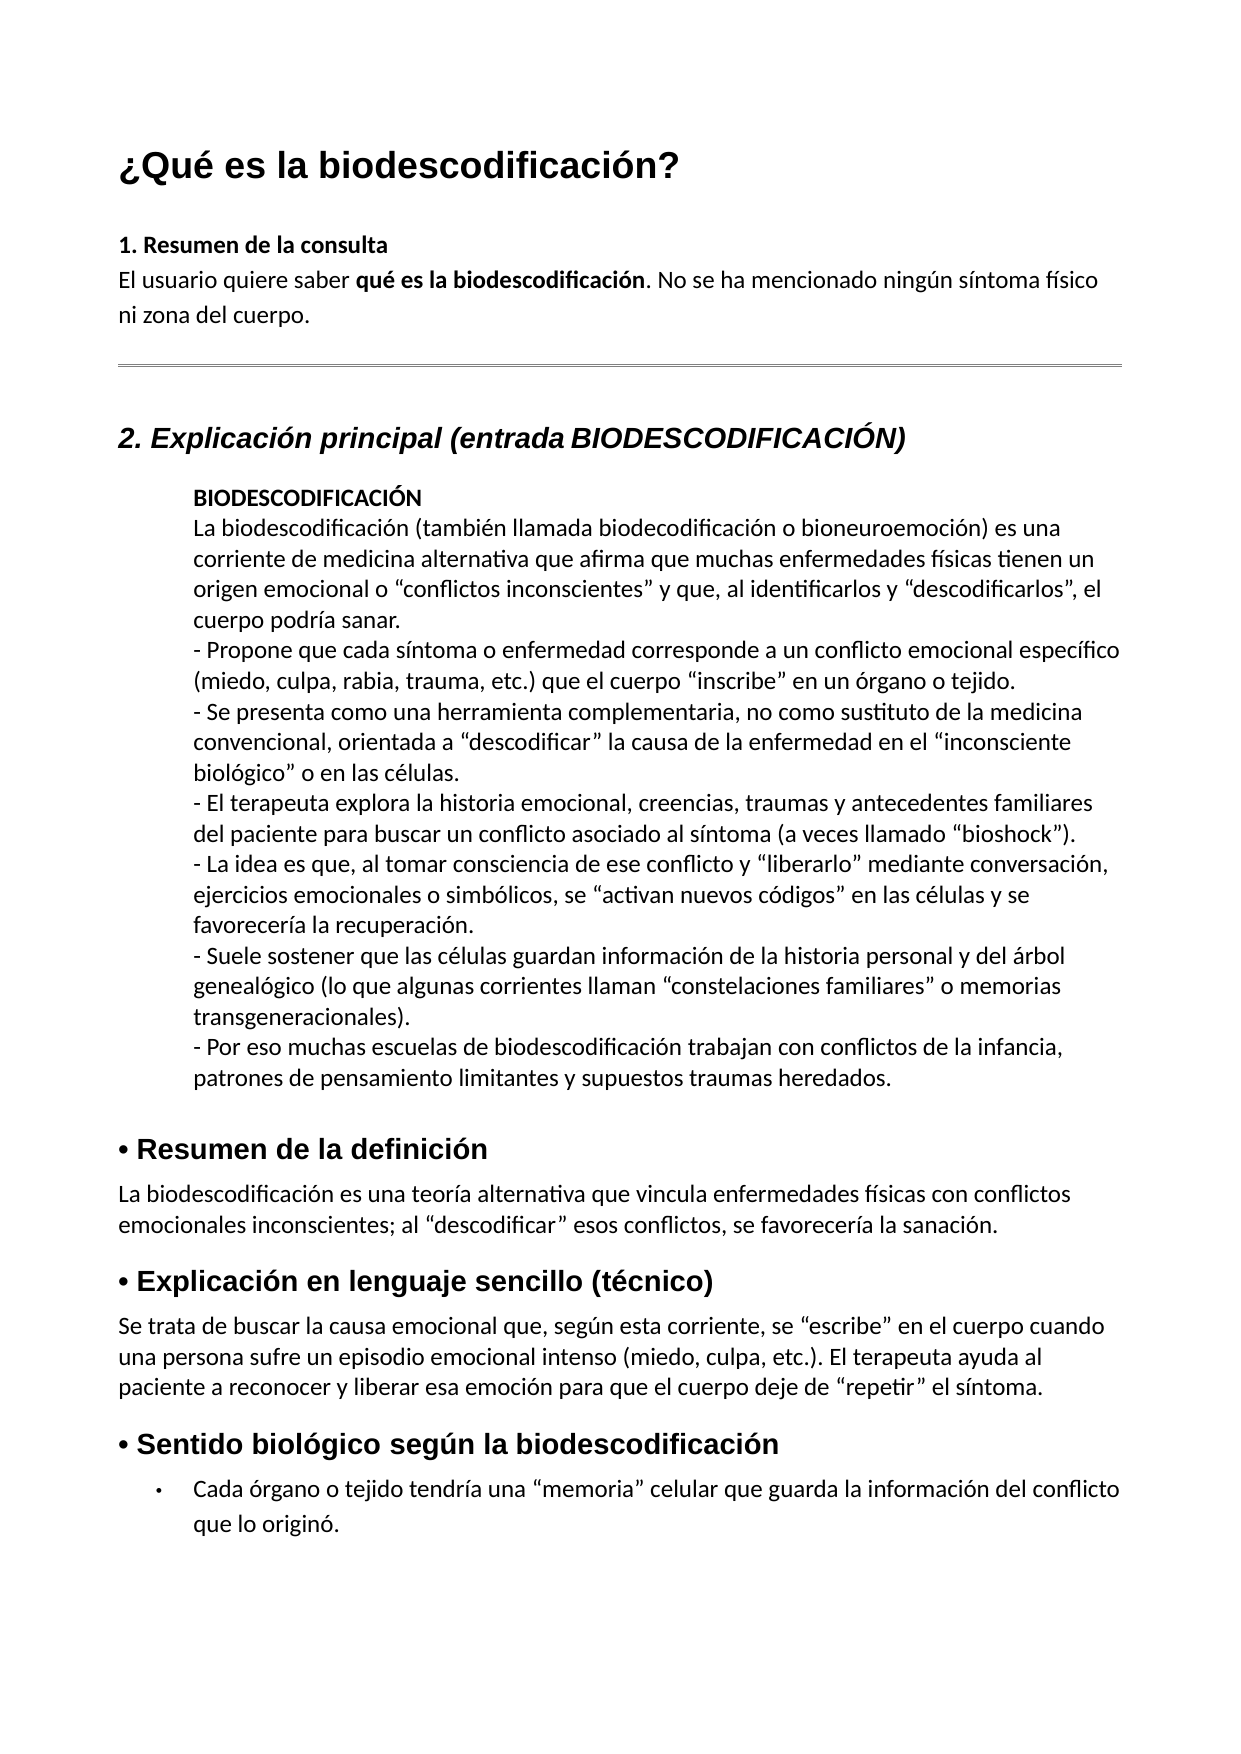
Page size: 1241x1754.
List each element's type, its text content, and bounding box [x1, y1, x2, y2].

text La biodescodificación es una teoría alternativa que vincula enfermedades físicas con conflictos emocionales inconscientes; al “descodificar” esos conflictos, se favorecería la sanación. [118, 1178, 1122, 1239]
list Cada órgano o tejido tendría una “memoria” celular que guarda la información del conflicto que lo originó. [156, 1473, 1122, 1574]
subtitle ¿Qué es la biodescodificación? [118, 143, 1122, 186]
subtitle • Sentido biológico según la biodescodificación [118, 1427, 1122, 1461]
text 1. Resumen de la consulta El usuario quiere saber qué es la biodescodificación. No se ha mencionado ningún síntoma físico ni zona del cuerpo. [118, 229, 1122, 330]
subtitle 2. Explicación principal (entrada BIODESCODIFICACIÓN) [118, 421, 1122, 454]
text Se trata de buscar la causa emocional que, según esta corriente, se “escribe” en el cuerpo cuando una persona sufre un episodio emocional intenso (miedo, culpa, etc.). El terapeuta ayuda al paciente a reconocer y liberar esa emoción para que el cuerpo deje de “repetir” el síntoma. [118, 1311, 1122, 1402]
text BIODESCODIFICACIÓN La biodescodificación (también llamada biodecodificación o bioneuroemoción) es una corriente de medicina alternativa que afirma que muchas enfermedades físicas tienen un origen emocional o “conflictos inconscientes” y que, al identificarlos y “descodificarlos”, el cuerpo podría sanar. - Propone que cada síntoma o enfermedad corresponde a un conflicto emocional específico (miedo, culpa, rabia, trauma, etc.) que el cuerpo “inscribe” en un órgano o tejido. - Se presenta como una herramienta complementaria, no como sustituto de la medicina convencional, orientada a “descodificar” la causa de la enfermedad en el “inconsciente biológico” o en las células. - El terapeuta explora la historia emocional, creencias, traumas y antecedentes familiares del paciente para buscar un conflicto asociado al síntoma (a veces llamado “bioshock”). - La idea es que, al tomar consciencia de ese conflicto y “liberarlo” mediante conversación, ejercicios emocionales o simbólicos, se “activan nuevos códigos” en las células y se favorecería la recuperación. - Suele sostener que las células guardan información de la historia personal y del árbol genealógico (lo que algunas corrientes llaman “constelaciones familiares” o memorias transgeneracionales). - Por eso muchas escuelas de biodescodificación trabajan con conflictos de la infancia, patrones de pensamiento limitantes y supuestos traumas heredados. [193, 482, 1122, 1092]
subtitle • Explicación en lenguaje sencillo (técnico) [118, 1264, 1122, 1298]
subtitle • Resumen de la definición [118, 1132, 1122, 1166]
